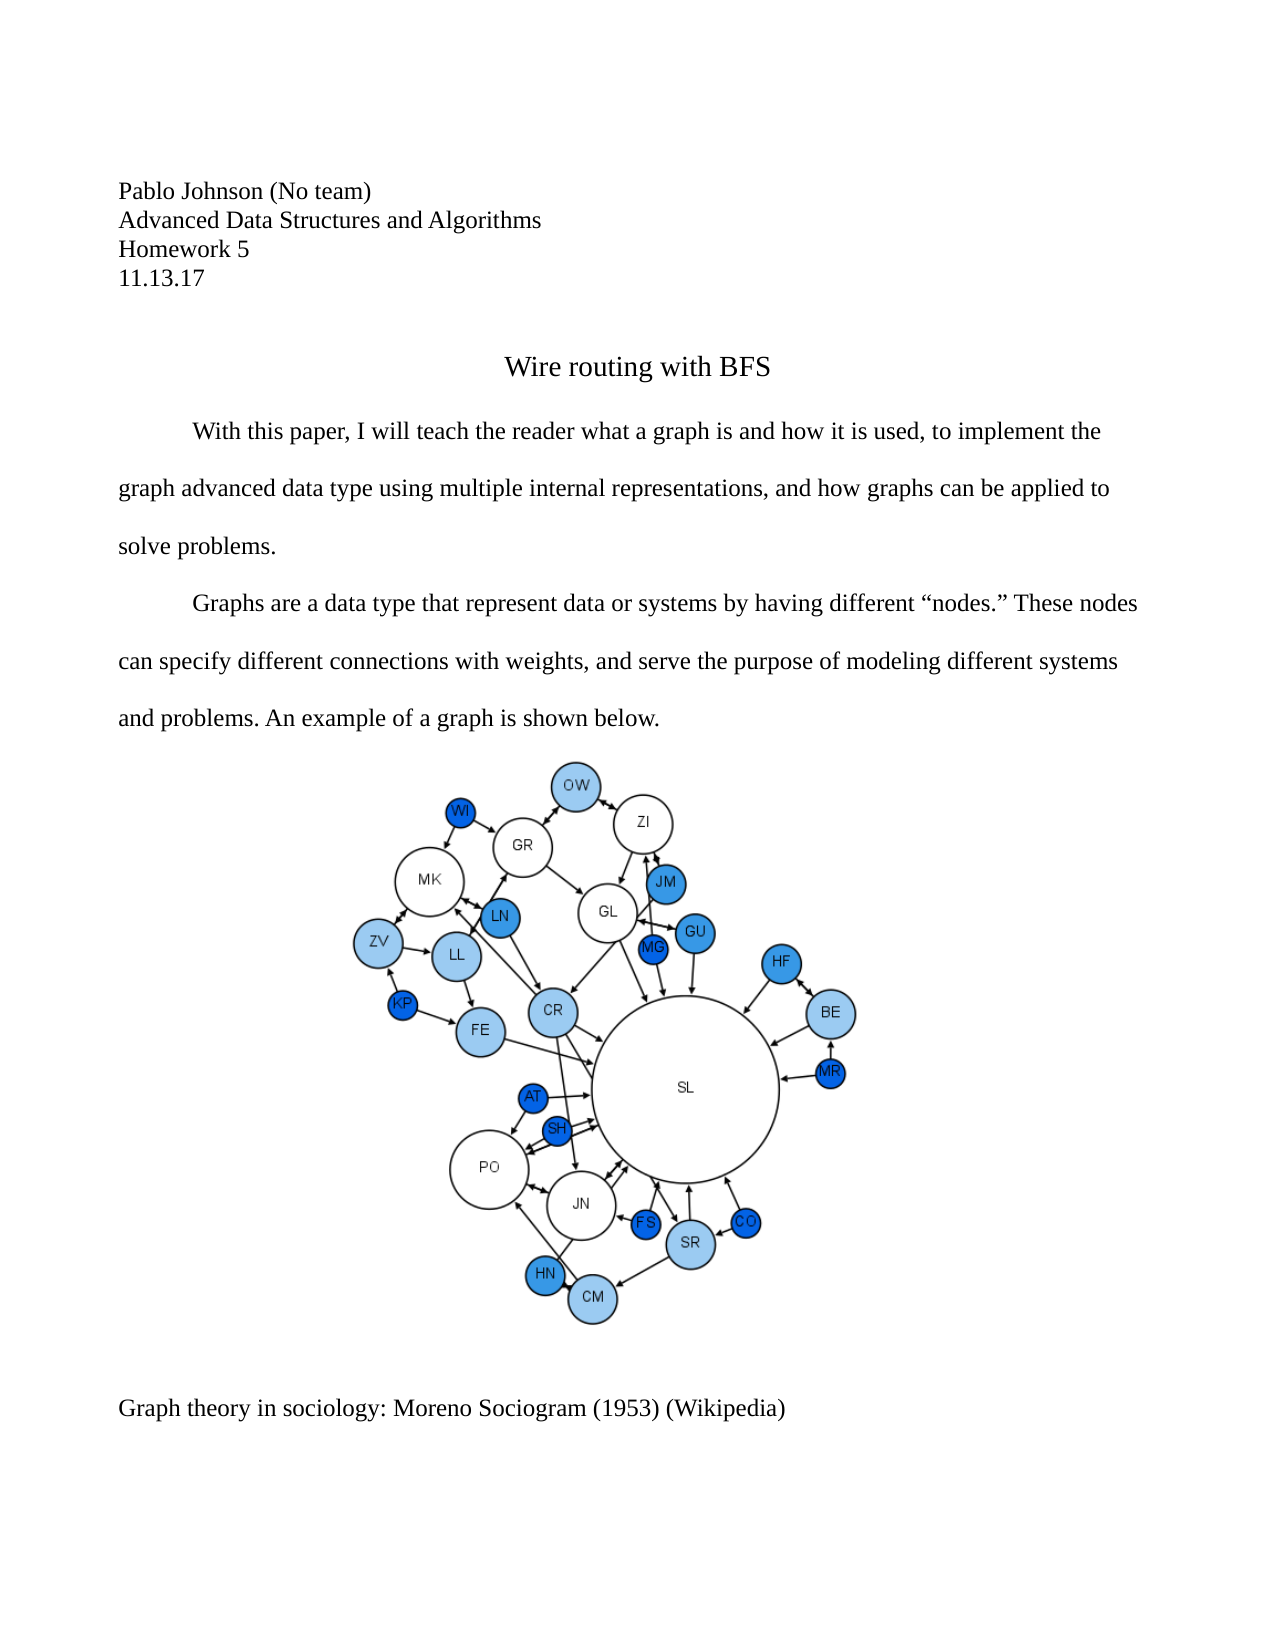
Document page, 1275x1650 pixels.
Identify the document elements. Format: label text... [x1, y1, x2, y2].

text Pablo Johnson (No team) [118, 176, 1157, 205]
picture [313, 754, 894, 1335]
text Graphs are a data type that represent data or systems by having different “nodes.” These nodes can specify different connections with weights, and serve the purpose of modeling different systems and problems. An example of a graph is shown below. [118, 588, 1157, 732]
text Wire routing with BFS [118, 349, 1157, 382]
text With this paper, I will teach the reader what a graph is and how it is used, to implement the graph advanced data type using multiple internal representations, and how graphs can be applied to solve problems. [118, 416, 1157, 560]
text Advanced Data Structures and Algorithms [118, 205, 1157, 234]
text 11.13.17 [118, 263, 1157, 291]
text Graph theory in sociology: Moreno Sociogram (1953) (Wikipedia) [118, 1393, 1157, 1422]
text Homework 5 [118, 234, 1157, 263]
